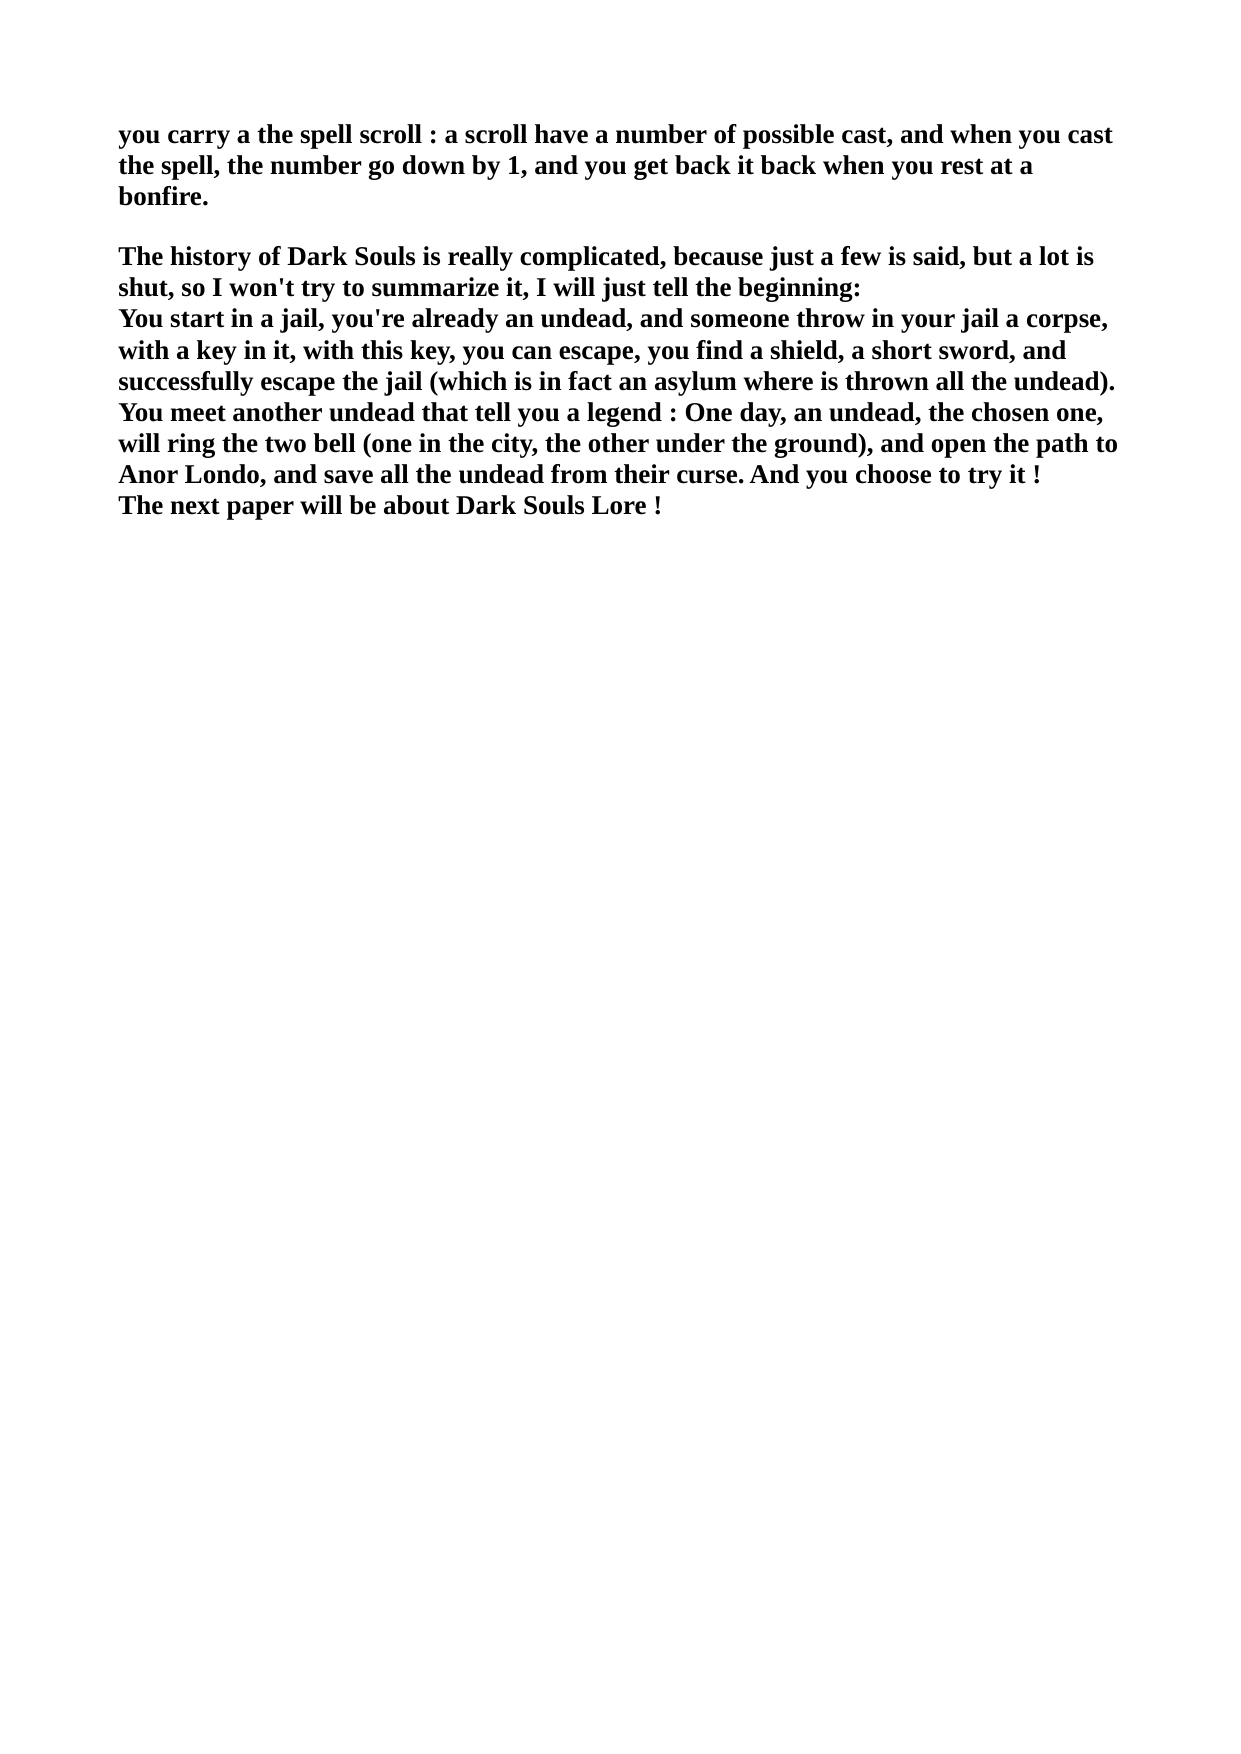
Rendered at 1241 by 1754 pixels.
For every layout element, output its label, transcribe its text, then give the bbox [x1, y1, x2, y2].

text The next paper will be about Dark Souls Lore ! [118, 489, 1122, 521]
text You start in a jail, you're already an undead, and someone throw in your jail a corpse, with a key in it, with this key, you can escape, you find a shield, a short sword, and successfully escape the jail (which is in fact an asylum where is thrown all the undead). You meet another undead that tell you a legend : One day, an undead, the chosen one, will ring the two bell (one in the city, the other under the ground), and open the path to Anor Londo, and save all the undead from their curse. And you choose to try it ! [118, 303, 1122, 489]
text The history of Dark Souls is really complicated, because just a few is said, but a lot is shut, so I won't try to summarize it, I will just tell the beginning: [118, 240, 1122, 303]
text you carry a the spell scroll : a scroll have a number of possible cast, and when you cast the spell, the number go down by 1, and you get back it back when you rest at a bonfire. [118, 118, 1122, 212]
